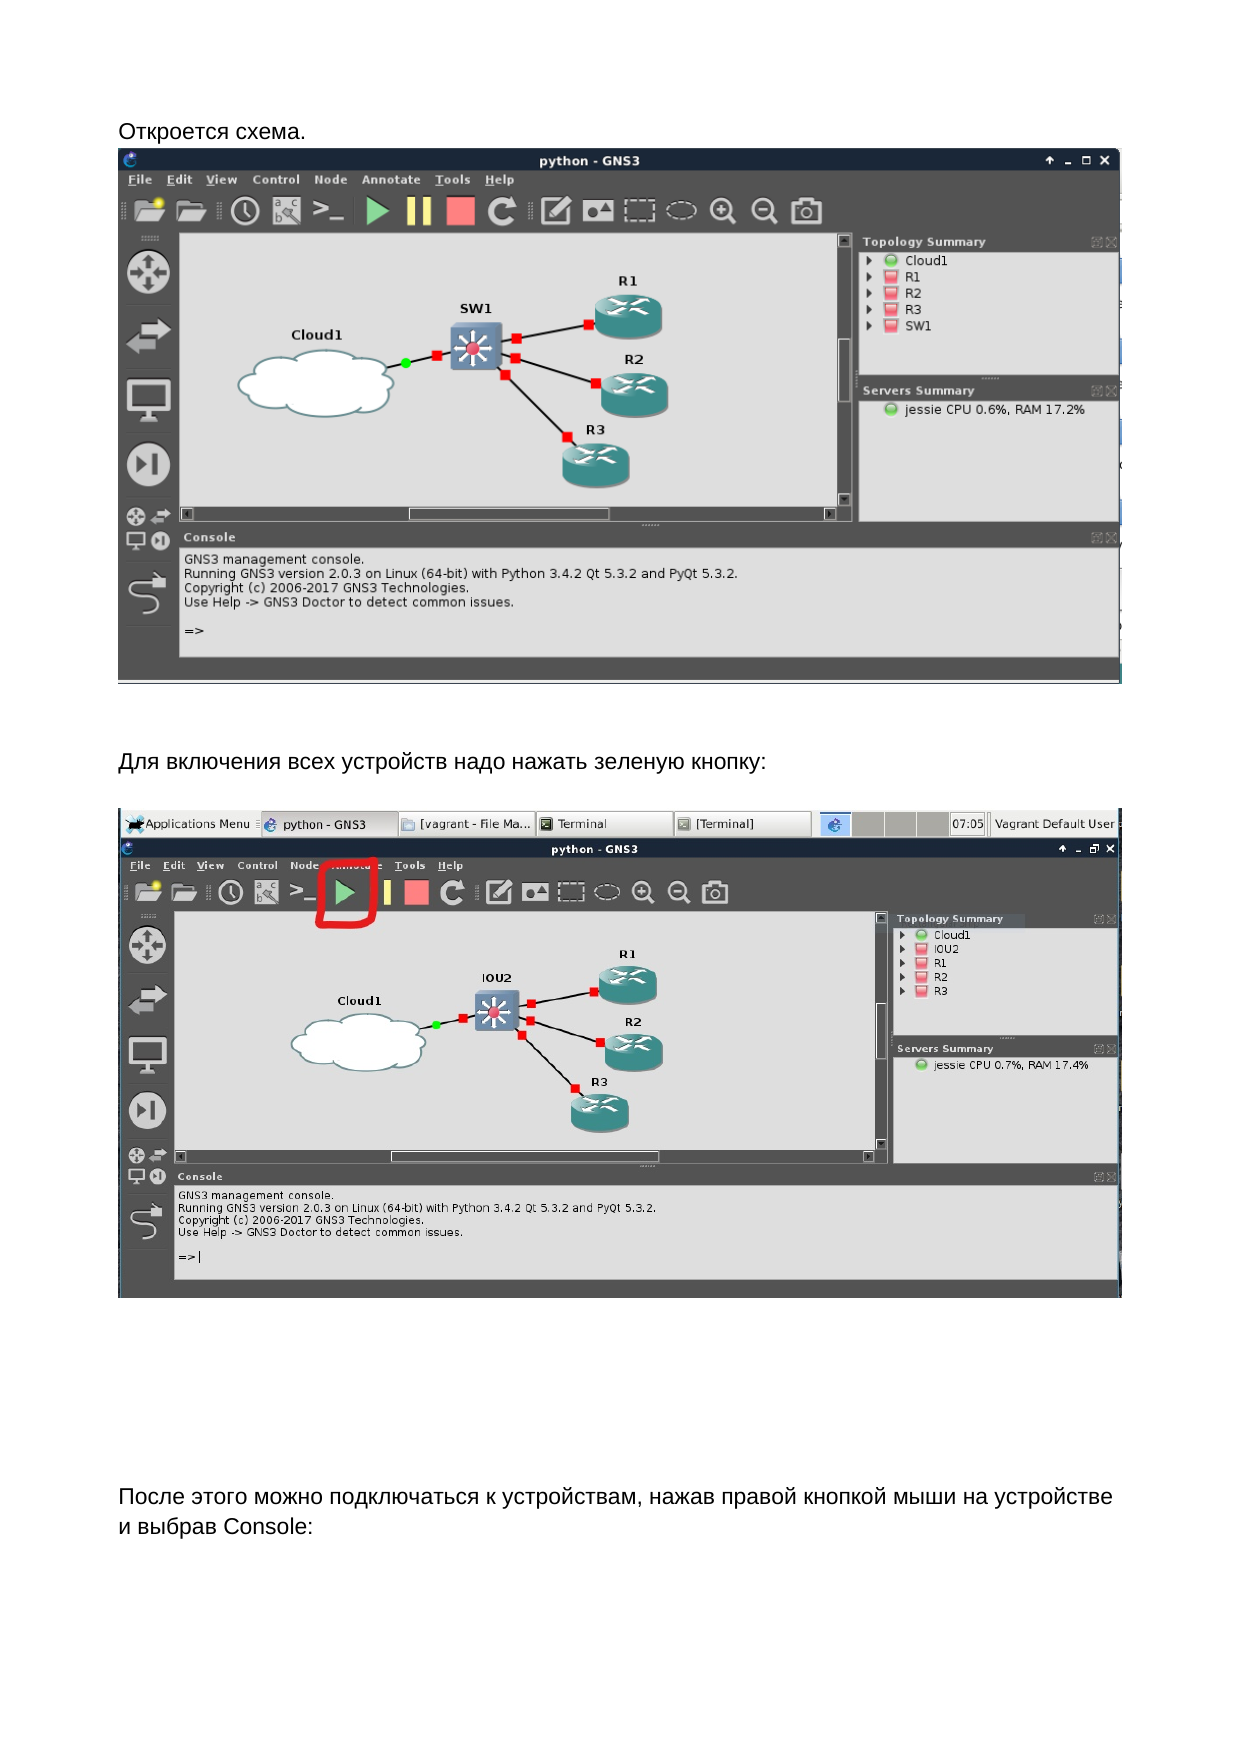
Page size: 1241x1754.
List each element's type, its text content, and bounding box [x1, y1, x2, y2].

picture [118, 808, 1122, 1298]
text После этого можно подключаться к устройствам, нажав правой кнопкой мыши на устройстве и выбрав Console: [118, 1483, 1122, 1539]
text Откроется схема. [118, 118, 1122, 144]
picture [118, 148, 1122, 684]
text Для включения всех устройств надо нажать зеленую кнопку: [118, 748, 1122, 774]
